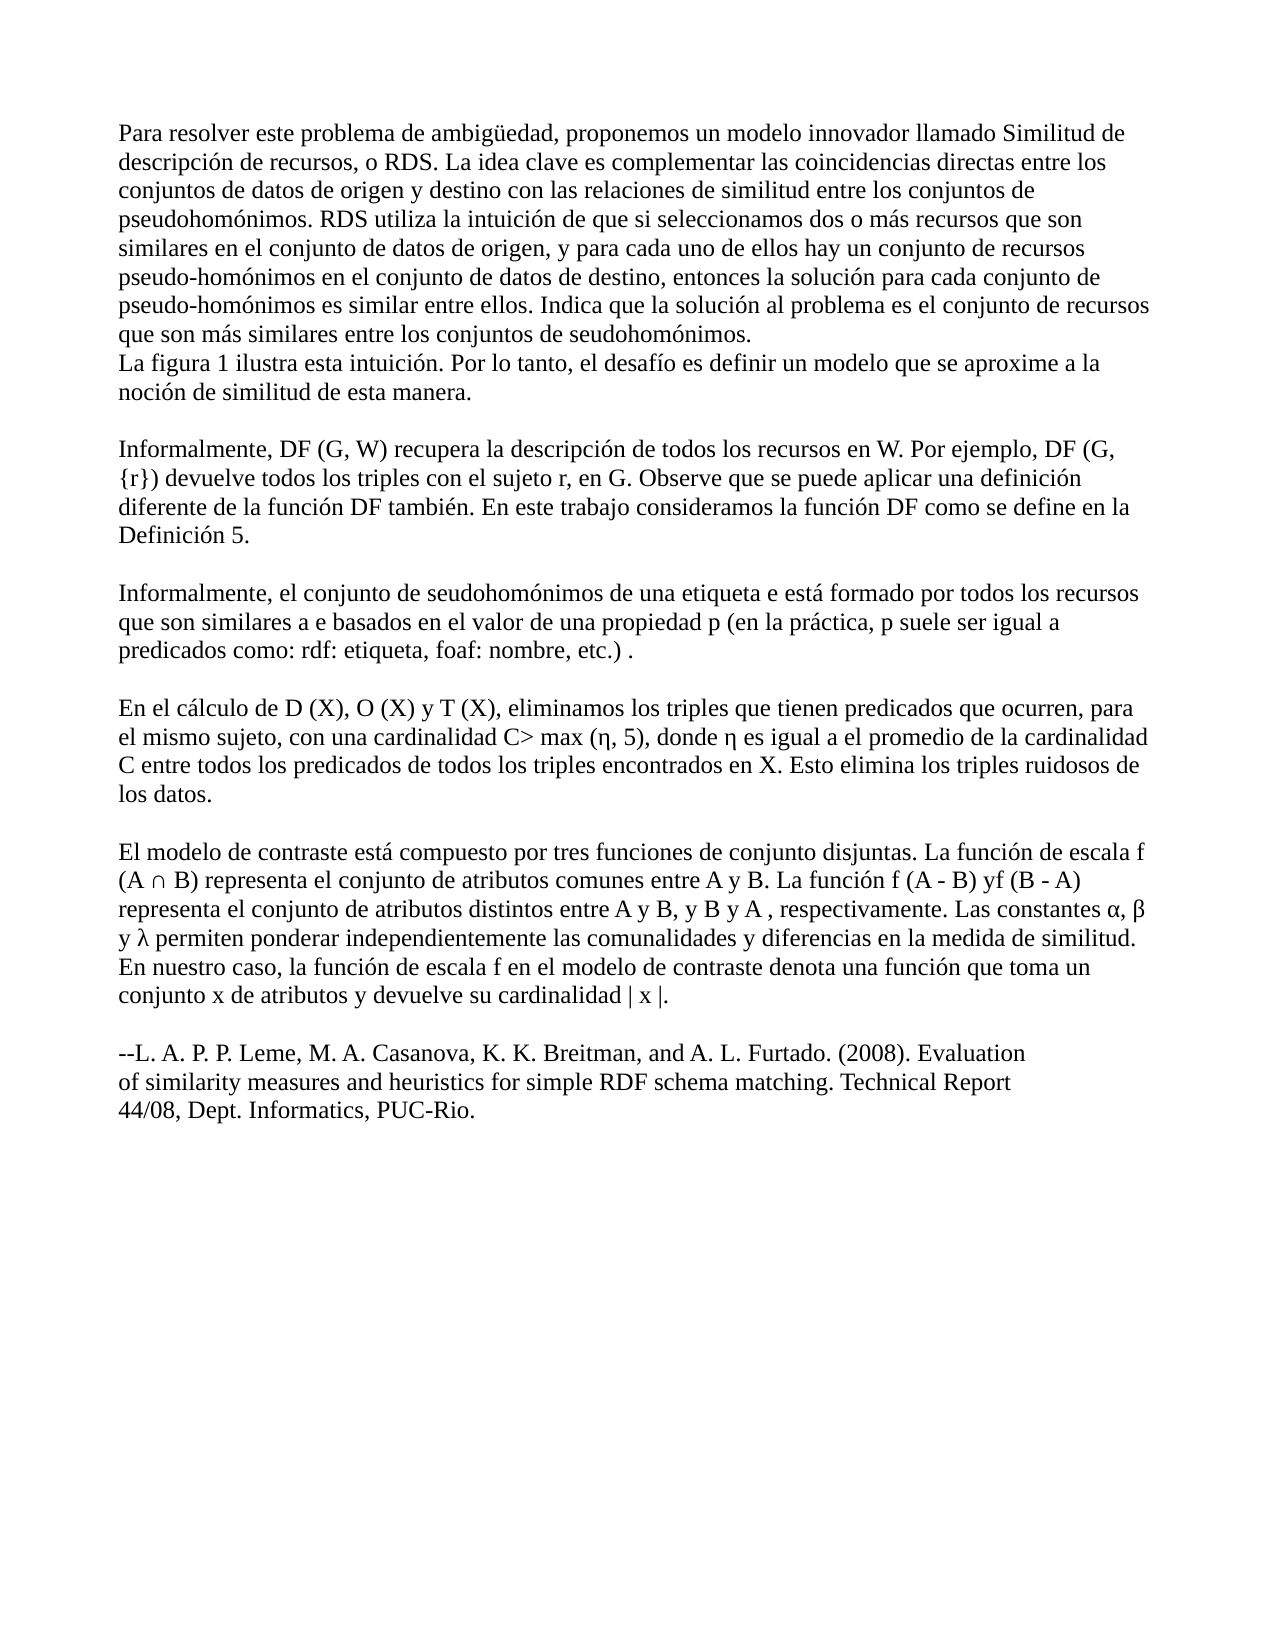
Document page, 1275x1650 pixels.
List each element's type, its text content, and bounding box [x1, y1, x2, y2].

text Informalmente, DF (G, W) recupera la descripción de todos los recursos en W. Por ejemplo, DF (G, {r}) devuelve todos los triples con el sujeto r, en G. Observe que se puede aplicar una definición diferente de la función DF también. En este trabajo consideramos la función DF como se define en la Definición 5. [118, 434, 1157, 549]
text La figura 1 ilustra esta intuición. Por lo tanto, el desafío es definir un modelo que se aproxime a la noción de similitud de esta manera. [118, 348, 1157, 406]
text El modelo de contraste está compuesto por tres funciones de conjunto disjuntas. La función de escala f (A ∩ B) representa el conjunto de atributos comunes entre A y B. La función f (A - B) yf (B - A) representa el conjunto de atributos distintos entre A y B, y B y A , respectivamente. Las constantes α, β y λ permiten ponderar independientemente las comunalidades y diferencias en la medida de similitud. En nuestro caso, la función de escala f en el modelo de contraste denota una función que toma un conjunto x de atributos y devuelve su cardinalidad | x |. [118, 837, 1157, 1009]
text Para resolver este problema de ambigüedad, proponemos un modelo innovador llamado Similitud de descripción de recursos, o RDS. La idea clave es complementar las coincidencias directas entre los conjuntos de datos de origen y destino con las relaciones de similitud entre los conjuntos de pseudohomónimos. RDS utiliza la intuición de que si seleccionamos dos o más recursos que son similares en el conjunto de datos de origen, y para cada uno de ellos hay un conjunto de recursos pseudo-homónimos en el conjunto de datos de destino, entonces la solución para cada conjunto de pseudo-homónimos es similar entre ellos. Indica que la solución al problema es el conjunto de recursos que son más similares entre los conjuntos de seudohomónimos. [118, 118, 1157, 348]
text 44/08, Dept. Informatics, PUC-Rio. [118, 1096, 1157, 1124]
text --L. A. P. P. Leme, M. A. Casanova, K. K. Breitman, and A. L. Furtado. (2008). Evaluation [118, 1038, 1157, 1067]
text of similarity measures and heuristics for simple RDF schema matching. Technical Report [118, 1067, 1157, 1096]
text En el cálculo de D (X), O (X) y T (X), eliminamos los triples que tienen predicados que ocurren, para el mismo sujeto, con una cardinalidad C> max (η, 5), donde η es igual a el promedio de la cardinalidad C entre todos los predicados de todos los triples encontrados en X. Esto elimina los triples ruidosos de los datos. [118, 693, 1157, 808]
text Informalmente, el conjunto de seudohomónimos de una etiqueta e está formado por todos los recursos que son similares a e basados en el valor de una propiedad p (en la práctica, p suele ser igual a predicados como: rdf: etiqueta, foaf: nombre, etc.) . [118, 578, 1157, 664]
